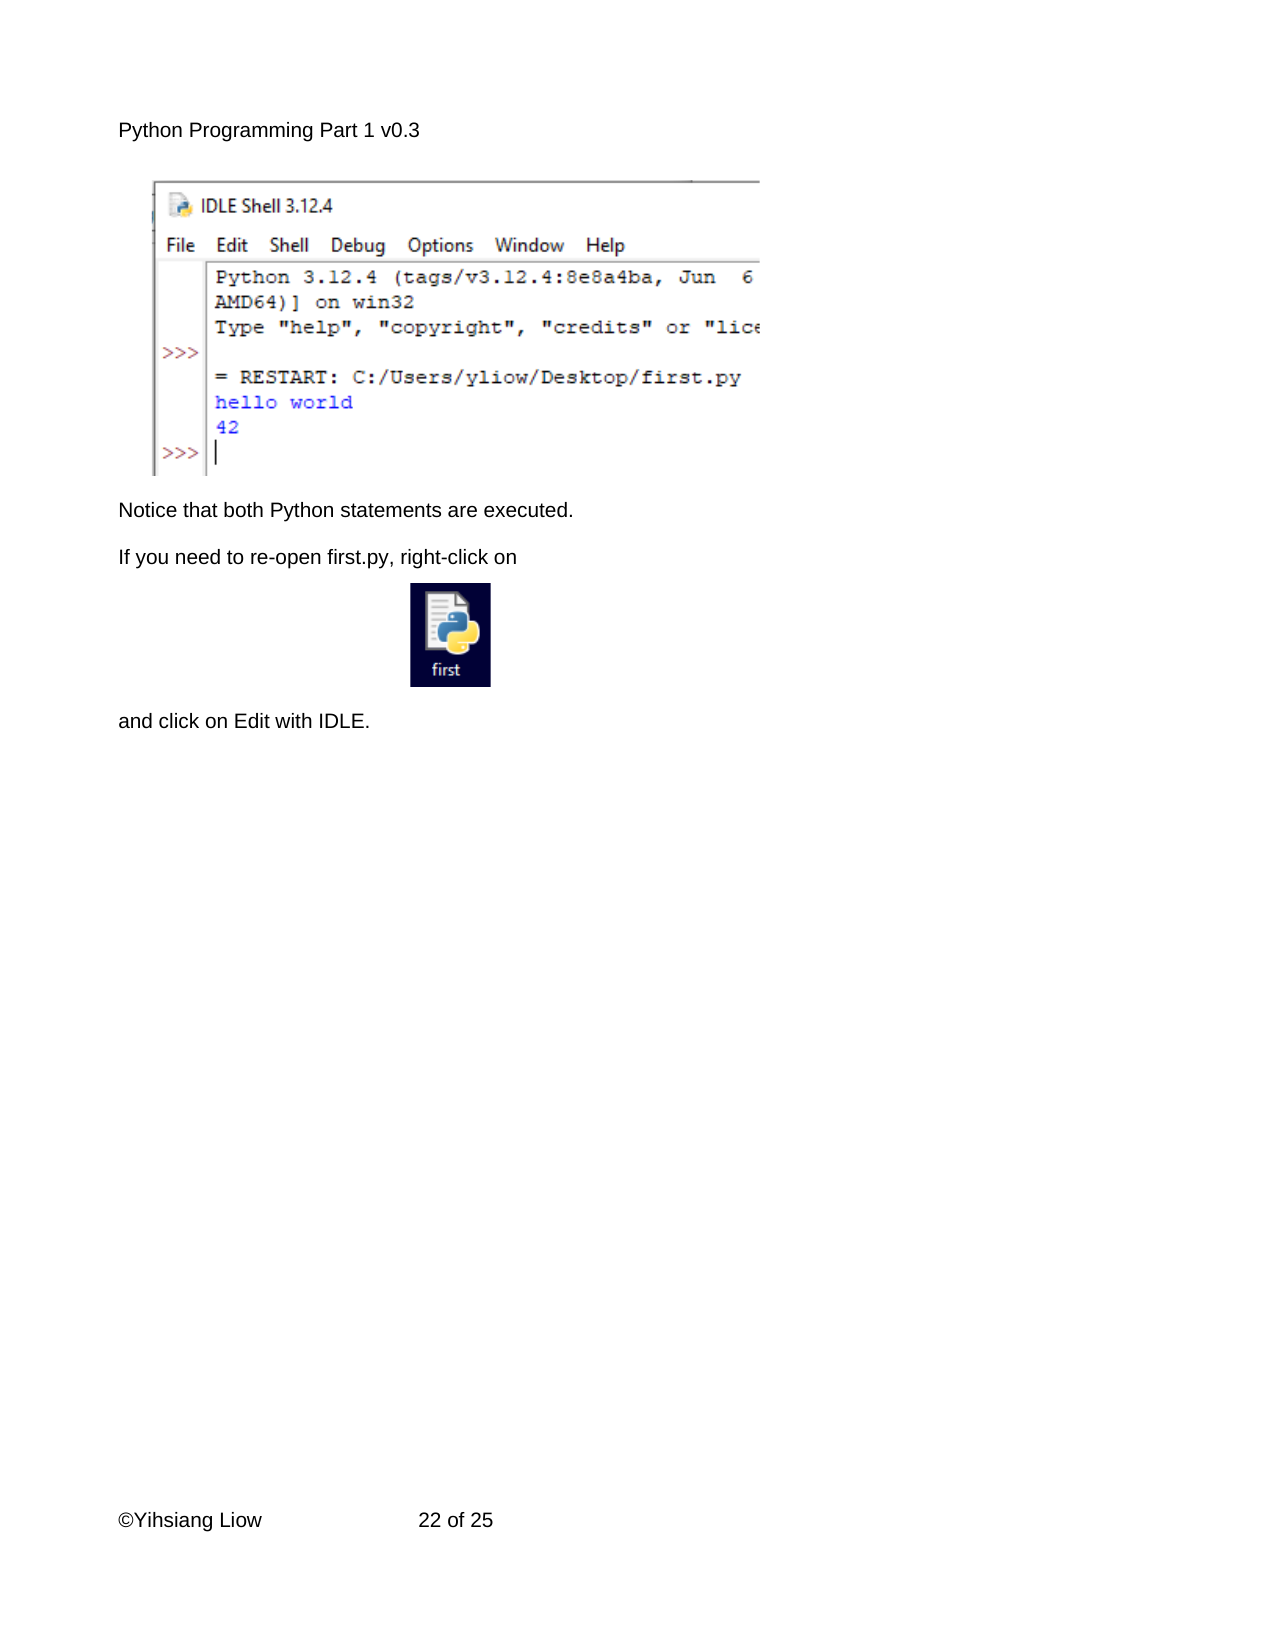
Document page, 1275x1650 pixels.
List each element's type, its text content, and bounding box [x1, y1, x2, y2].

text If you need to re-open first.py, right-click on [118, 545, 793, 568]
text and click on Edit with IDLE. [118, 709, 793, 733]
text Notice that both Python statements are executed. [118, 499, 793, 522]
picture [410, 583, 491, 687]
picture [151, 180, 760, 476]
